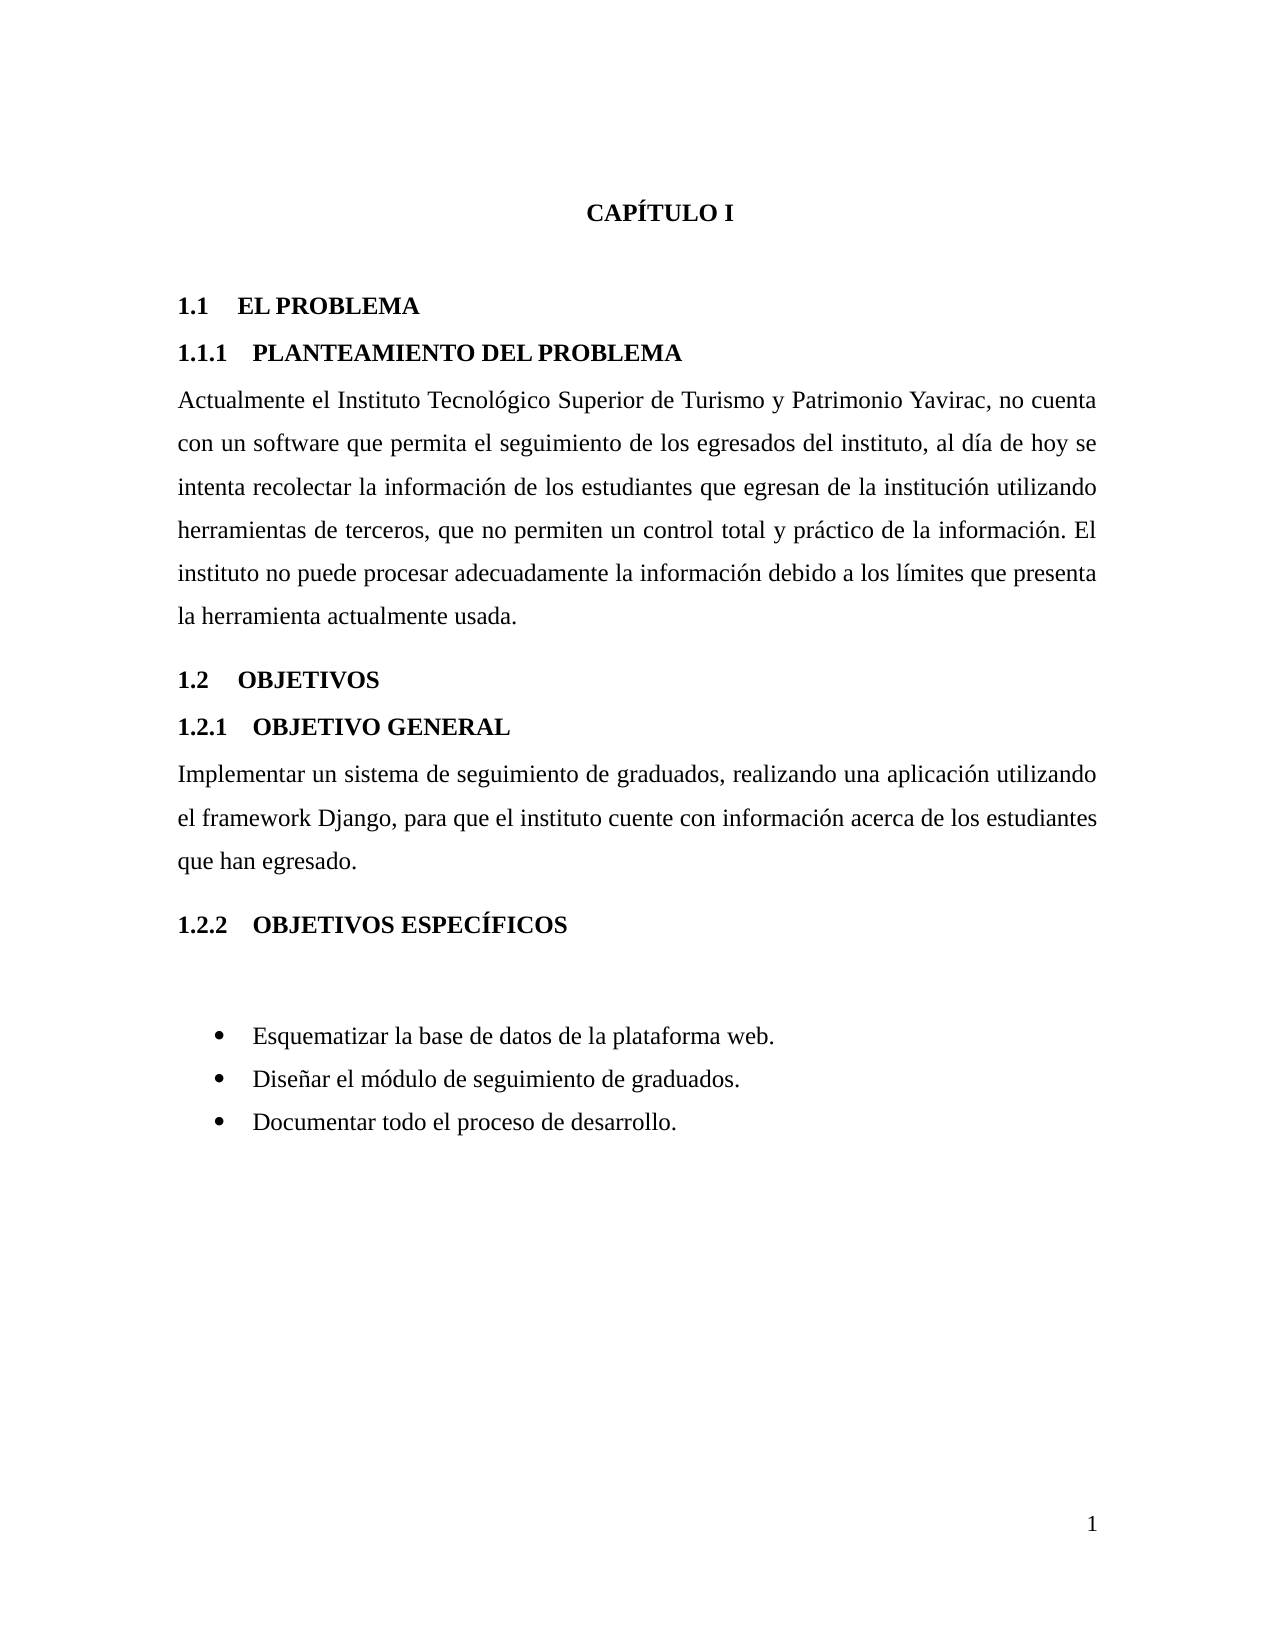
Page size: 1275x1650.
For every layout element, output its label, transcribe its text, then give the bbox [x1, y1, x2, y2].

subtitle Planteamiento Del Problema [177, 338, 1098, 367]
subtitle Objetivo General [177, 712, 1098, 741]
list Diseñar el módulo de seguimiento de graduados. [215, 1064, 1098, 1093]
text Actualmente el Instituto Tecnológico Superior de Turismo y Patrimonio Yavirac, no cuenta con un software que permita el seguimiento de los egresados del instituto, al día de hoy se intenta recolectar la información de los estudiantes que egresan de la institución utilizando herramientas de terceros, que no permiten un control total y práctico de la información. El instituto no puede procesar adecuadamente la información debido a los límites que presenta la herramienta actualmente usada. [177, 385, 1098, 630]
list Esquematizar la base de datos de la plataforma web. [215, 1021, 1098, 1050]
list Documentar todo el proceso de desarrollo. [215, 1107, 1098, 1136]
subtitle Objetivos Específicos [177, 910, 1098, 938]
subtitle OBJETIVOS [177, 665, 1098, 694]
subtitle CAPÍTULO I [222, 198, 1098, 226]
text Implementar un sistema de seguimiento de graduados, realizando una aplicación utilizando el framework Django, para que el instituto cuente con información acerca de los estudiantes que han egresado. [177, 759, 1098, 874]
subtitle EL PROBLEMA [177, 291, 1098, 319]
